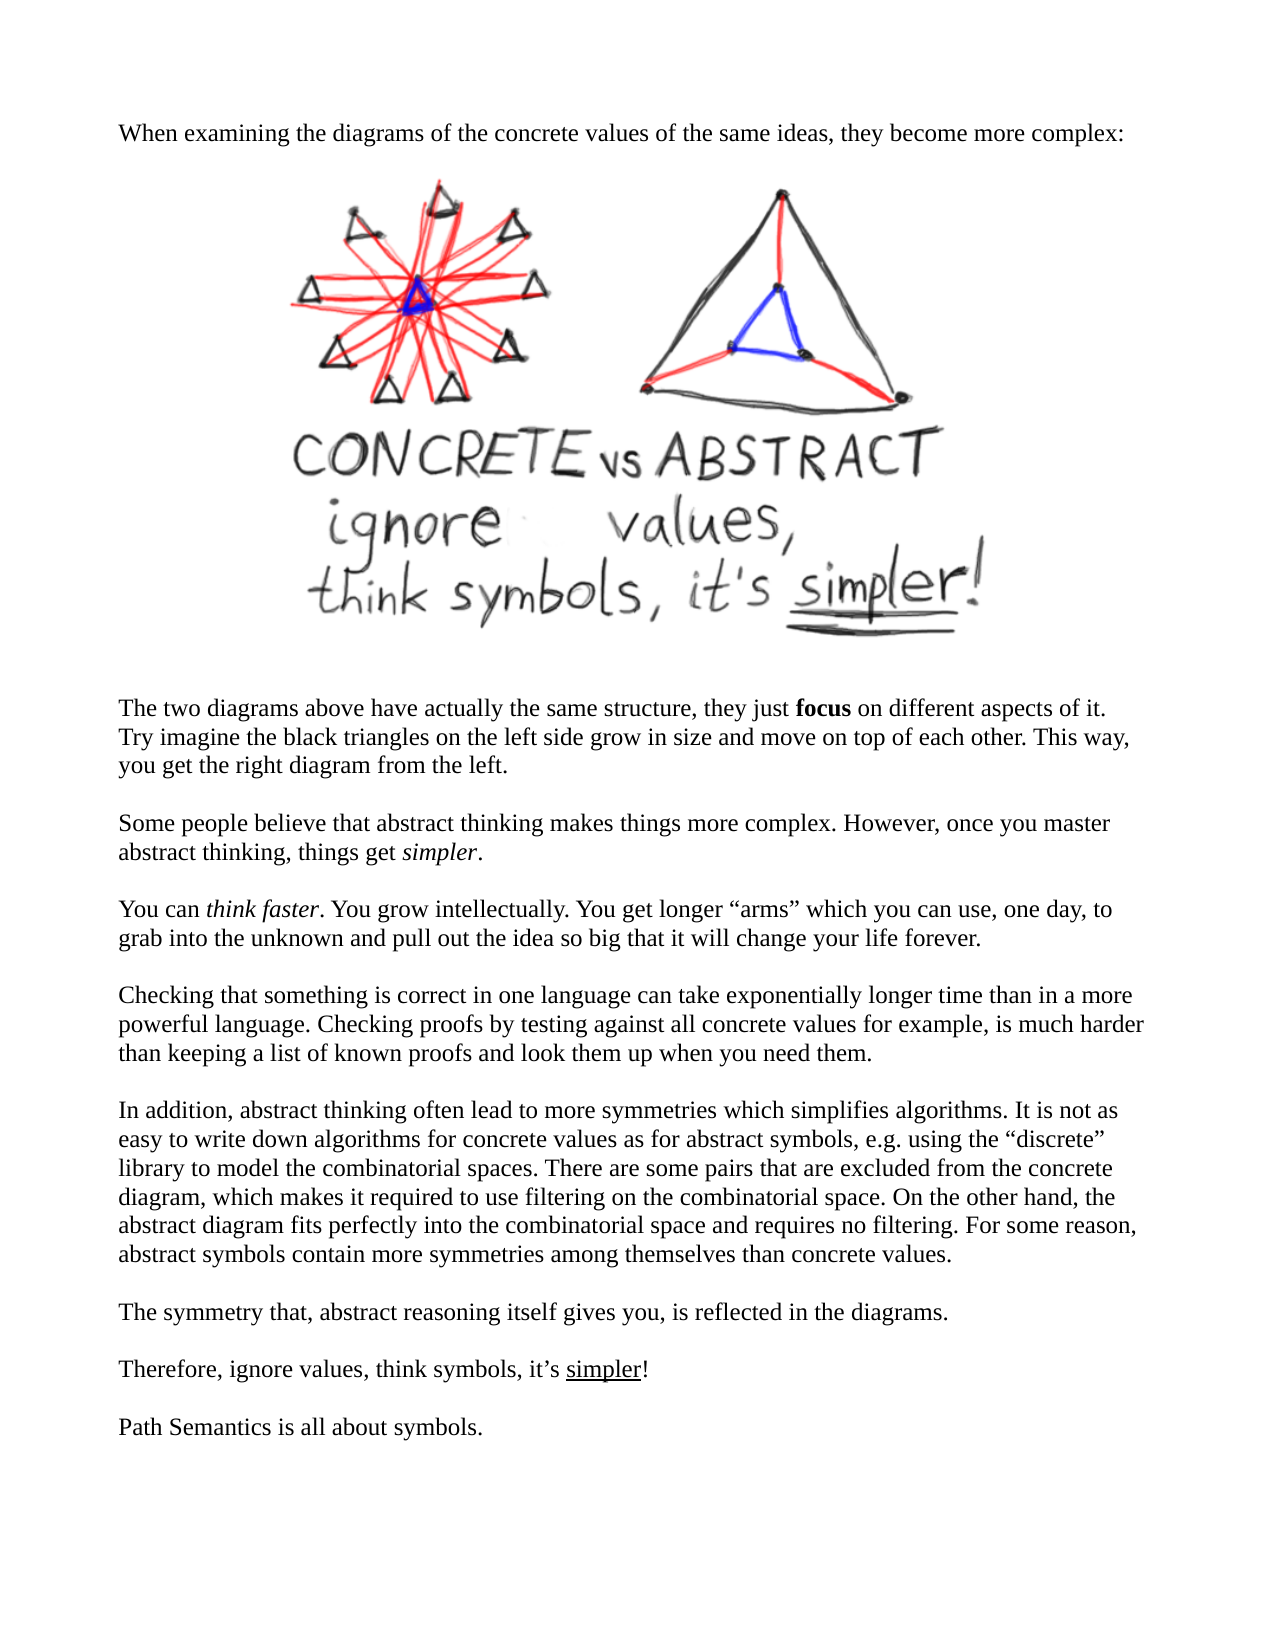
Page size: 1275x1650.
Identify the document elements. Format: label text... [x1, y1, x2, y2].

text In addition, abstract thinking often lead to more symmetries which simplifies algorithms. It is not as easy to write down algorithms for concrete values as for abstract symbols, e.g. using the “discrete” library to model the combinatorial spaces. There are some pairs that are excluded from the concrete diagram, which makes it required to use filtering on the combinatorial space. On the other hand, the abstract diagram fits perfectly into the combinatorial space and requires no filtering. For some reason, abstract symbols contain more symmetries among themselves than concrete values. [118, 1096, 1157, 1297]
text When examining the diagrams of the concrete values of the same ideas, they become more complex: [118, 118, 1157, 147]
text Checking that something is correct in one language can take exponentially longer time than in a more powerful language. Checking proofs by testing against all concrete values for example, is much harder than keeping a list of known proofs and look them up when you need them. [118, 981, 1157, 1067]
text The symmetry that, abstract reasoning itself gives you, is reflected in the diagrams. [118, 1297, 1157, 1326]
text Path Semantics is all about symbols. [118, 1412, 1157, 1441]
text Try imagine the black triangles on the left side grow in size and move on top of each other. This way, you get the right diagram from the left. [118, 722, 1157, 779]
text Therefore, ignore values, think symbols, it’s simpler! [118, 1326, 1157, 1383]
text The two diagrams above have actually the same structure, they just focus on different aspects of it. [118, 693, 1157, 722]
text You can think faster. You grow intellectually. You get longer “arms” which you can use, one day, to grab into the unknown and pull out the idea so big that it will change your life forever. [118, 894, 1157, 952]
text Some people believe that abstract thinking makes things more complex. However, once you master abstract thinking, things get simpler. [118, 808, 1157, 866]
picture [259, 175, 1016, 648]
